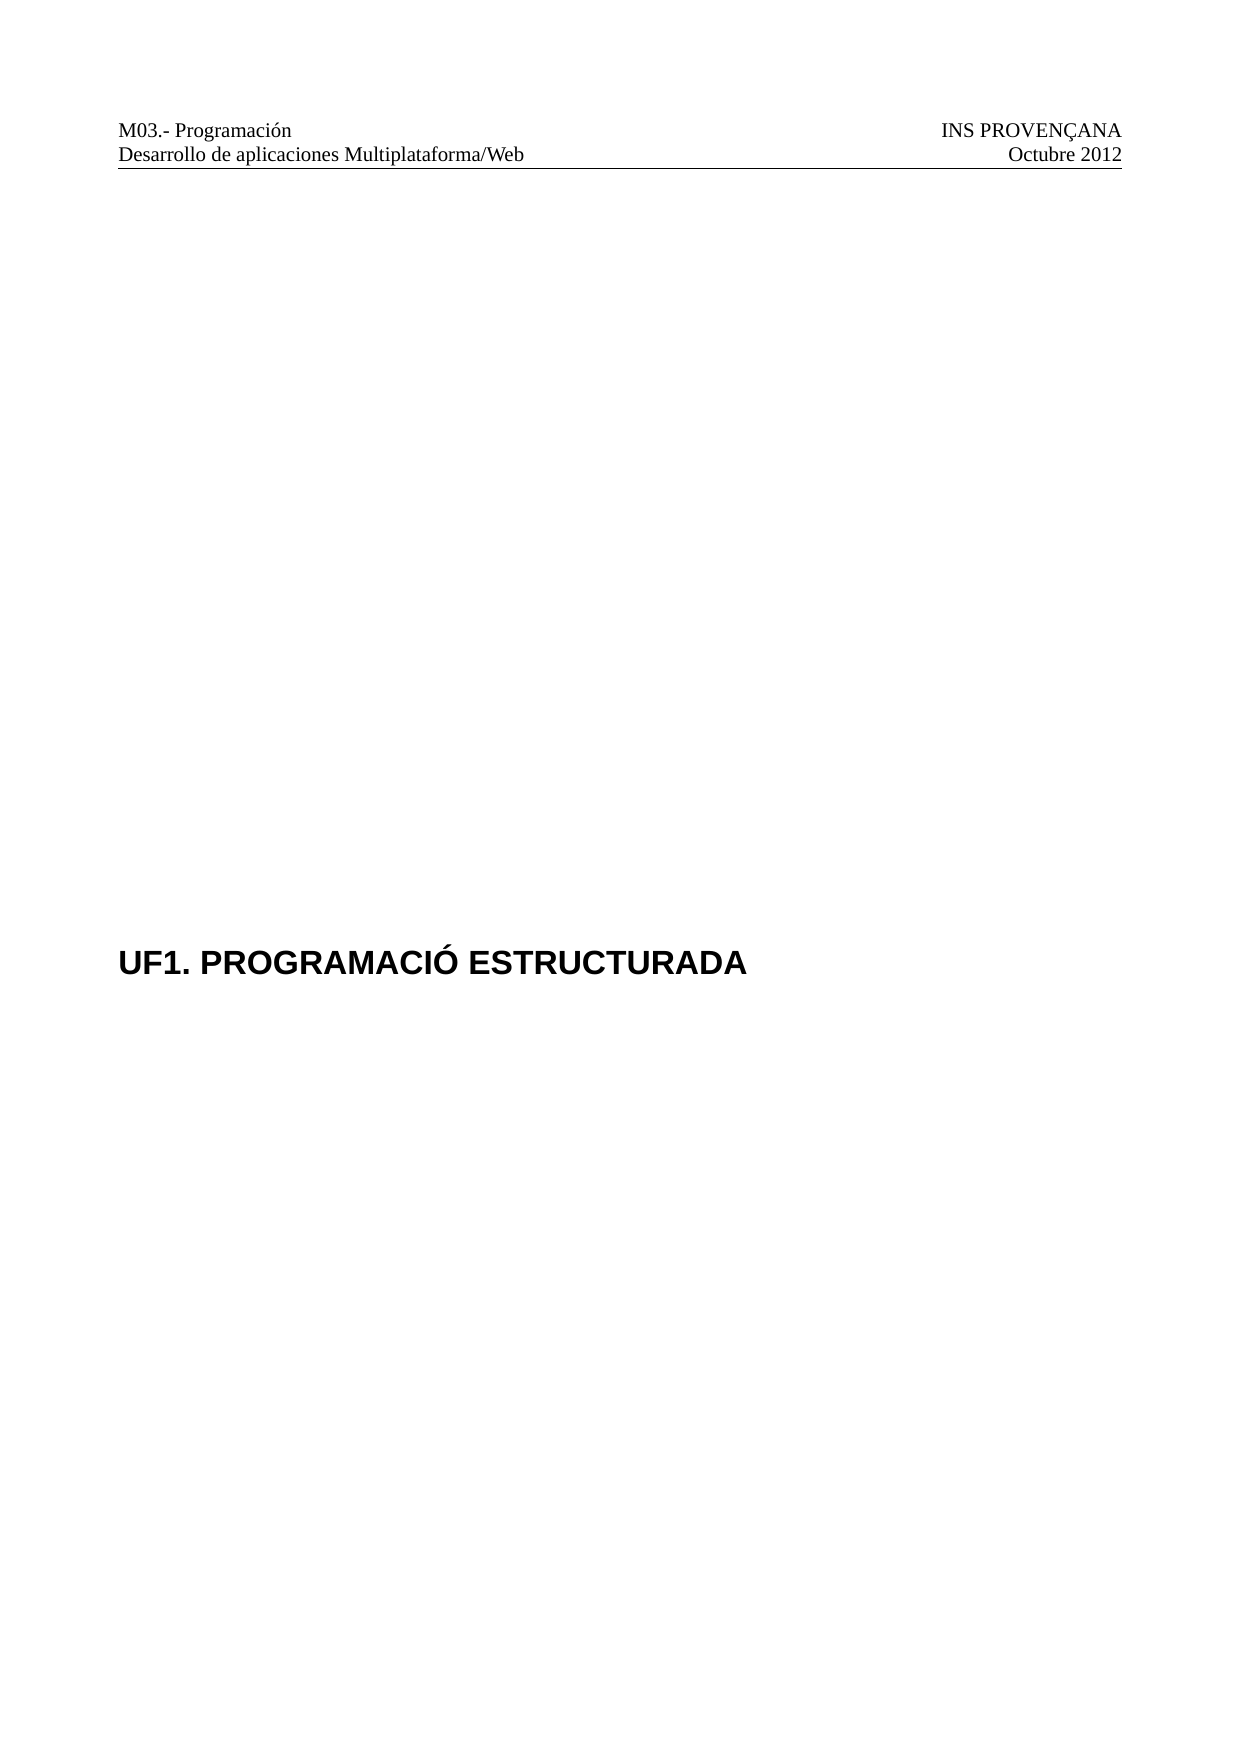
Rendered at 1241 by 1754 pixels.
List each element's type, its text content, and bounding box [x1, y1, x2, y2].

subtitle UF1. PROGRAMACIÓ ESTRUCTURADA [118, 943, 1122, 981]
